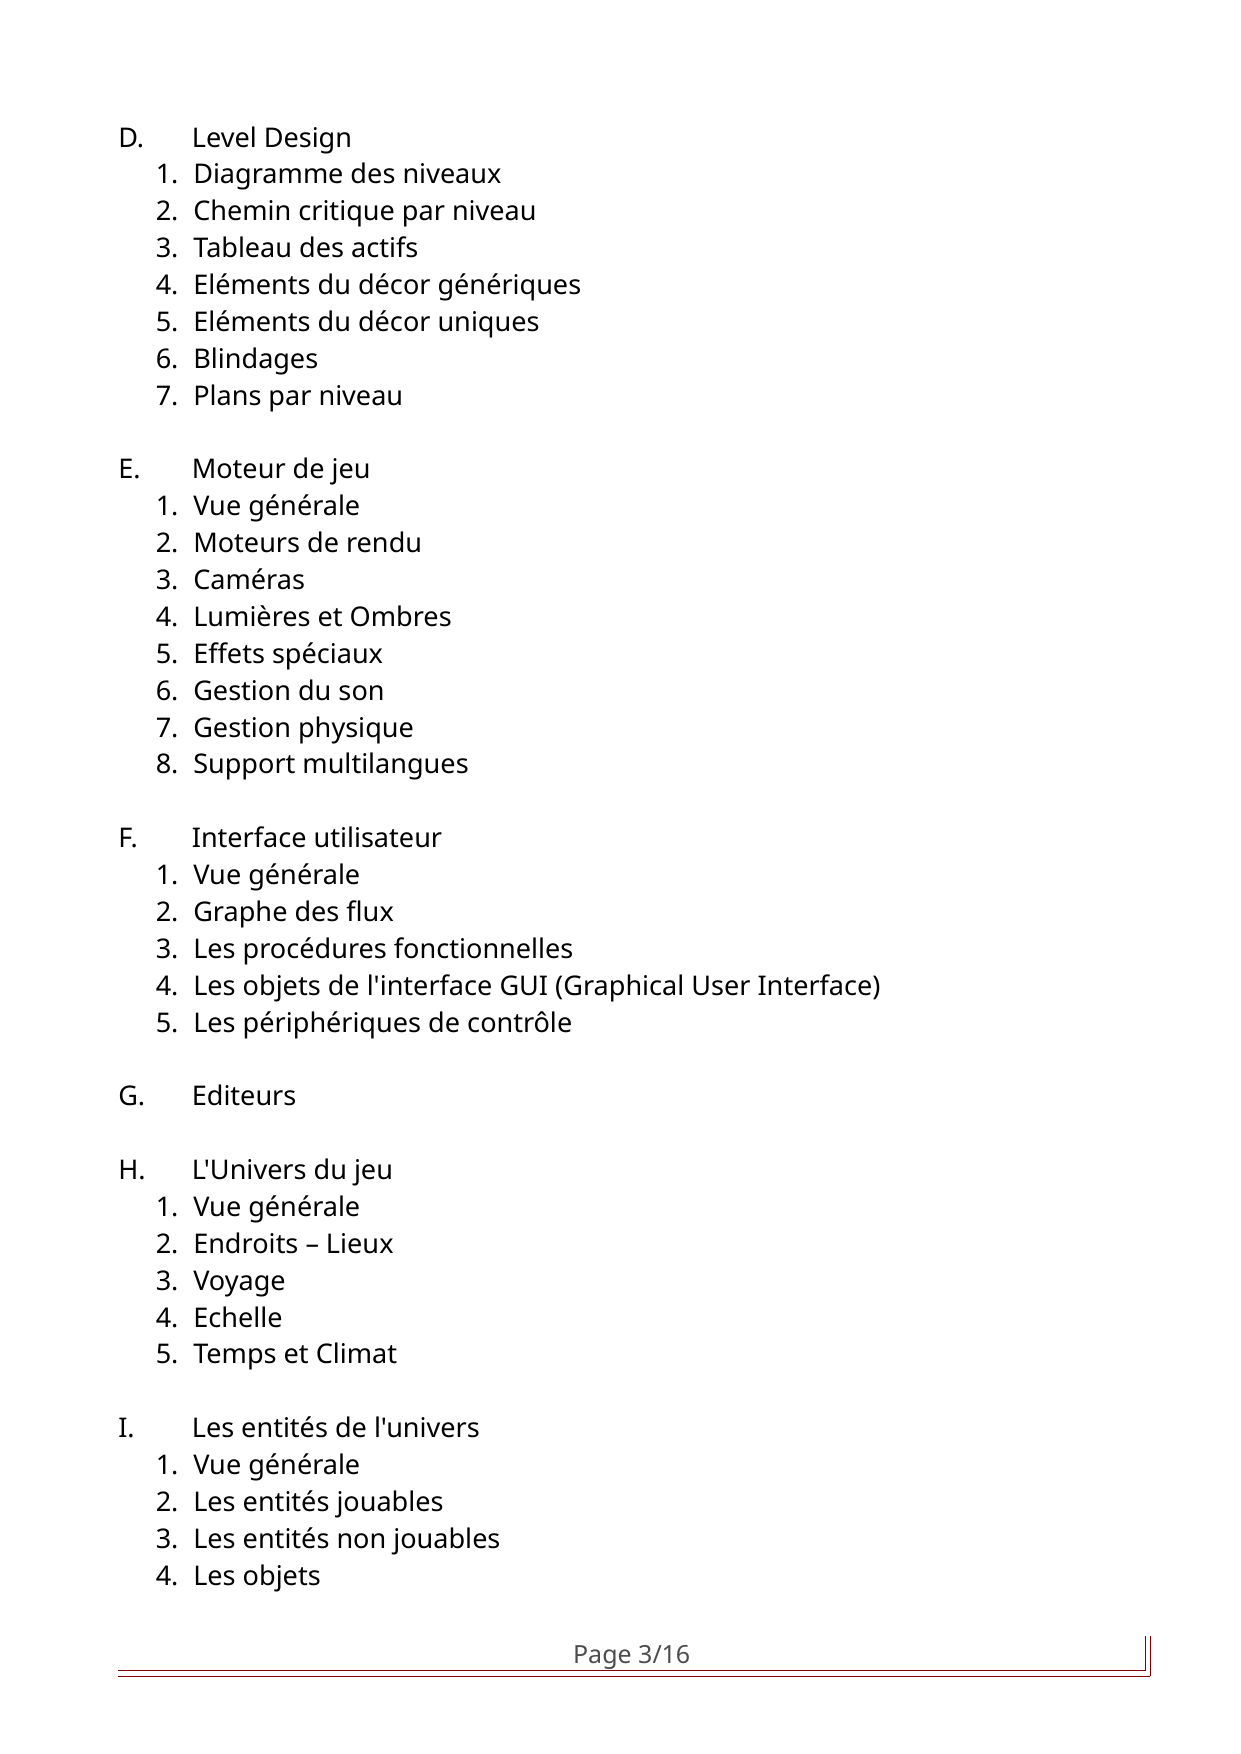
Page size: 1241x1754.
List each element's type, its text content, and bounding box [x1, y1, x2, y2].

list Les objets de l'interface GUI (Graphical User Interface) [156, 966, 1122, 1003]
list Endroits – Lieux [156, 1224, 1122, 1261]
list Les procédures fonctionnelles [156, 929, 1122, 966]
list Caméras [156, 561, 1122, 597]
list Graphe des flux [156, 892, 1122, 929]
list Les entités jouables [156, 1482, 1122, 1519]
text E. Moteur de jeu [118, 450, 1122, 487]
list Vue générale [156, 856, 1122, 892]
list Chemin critique par niveau [156, 192, 1122, 229]
list Echelle [156, 1298, 1122, 1335]
list Gestion physique [156, 708, 1122, 745]
text I. Les entités de l'univers [118, 1409, 1122, 1446]
list Diagramme des niveaux [156, 155, 1122, 192]
list Moteurs de rendu [156, 524, 1122, 561]
list Support multilangues [156, 745, 1122, 782]
list Plans par niveau [156, 376, 1122, 413]
list Effets spéciaux [156, 634, 1122, 671]
text F. Interface utilisateur [118, 819, 1122, 856]
list Blindages [156, 339, 1122, 376]
list Eléments du décor uniques [156, 302, 1122, 339]
list Vue générale [156, 1187, 1122, 1224]
list Eléments du décor génériques [156, 266, 1122, 302]
list Les périphériques de contrôle [156, 1003, 1122, 1040]
list Vue générale [156, 487, 1122, 524]
list Tableau des actifs [156, 229, 1122, 266]
list Les entités non jouables [156, 1519, 1122, 1556]
list Voyage [156, 1261, 1122, 1298]
text G. Editeurs [118, 1077, 1122, 1114]
list Vue générale [156, 1446, 1122, 1482]
text H. L'Univers du jeu [118, 1151, 1122, 1187]
list Gestion du son [156, 671, 1122, 708]
list Les objets [156, 1556, 1122, 1593]
text D. Level Design [118, 118, 1122, 155]
list Temps et Climat [156, 1335, 1122, 1372]
list Lumières et Ombres [156, 597, 1122, 634]
